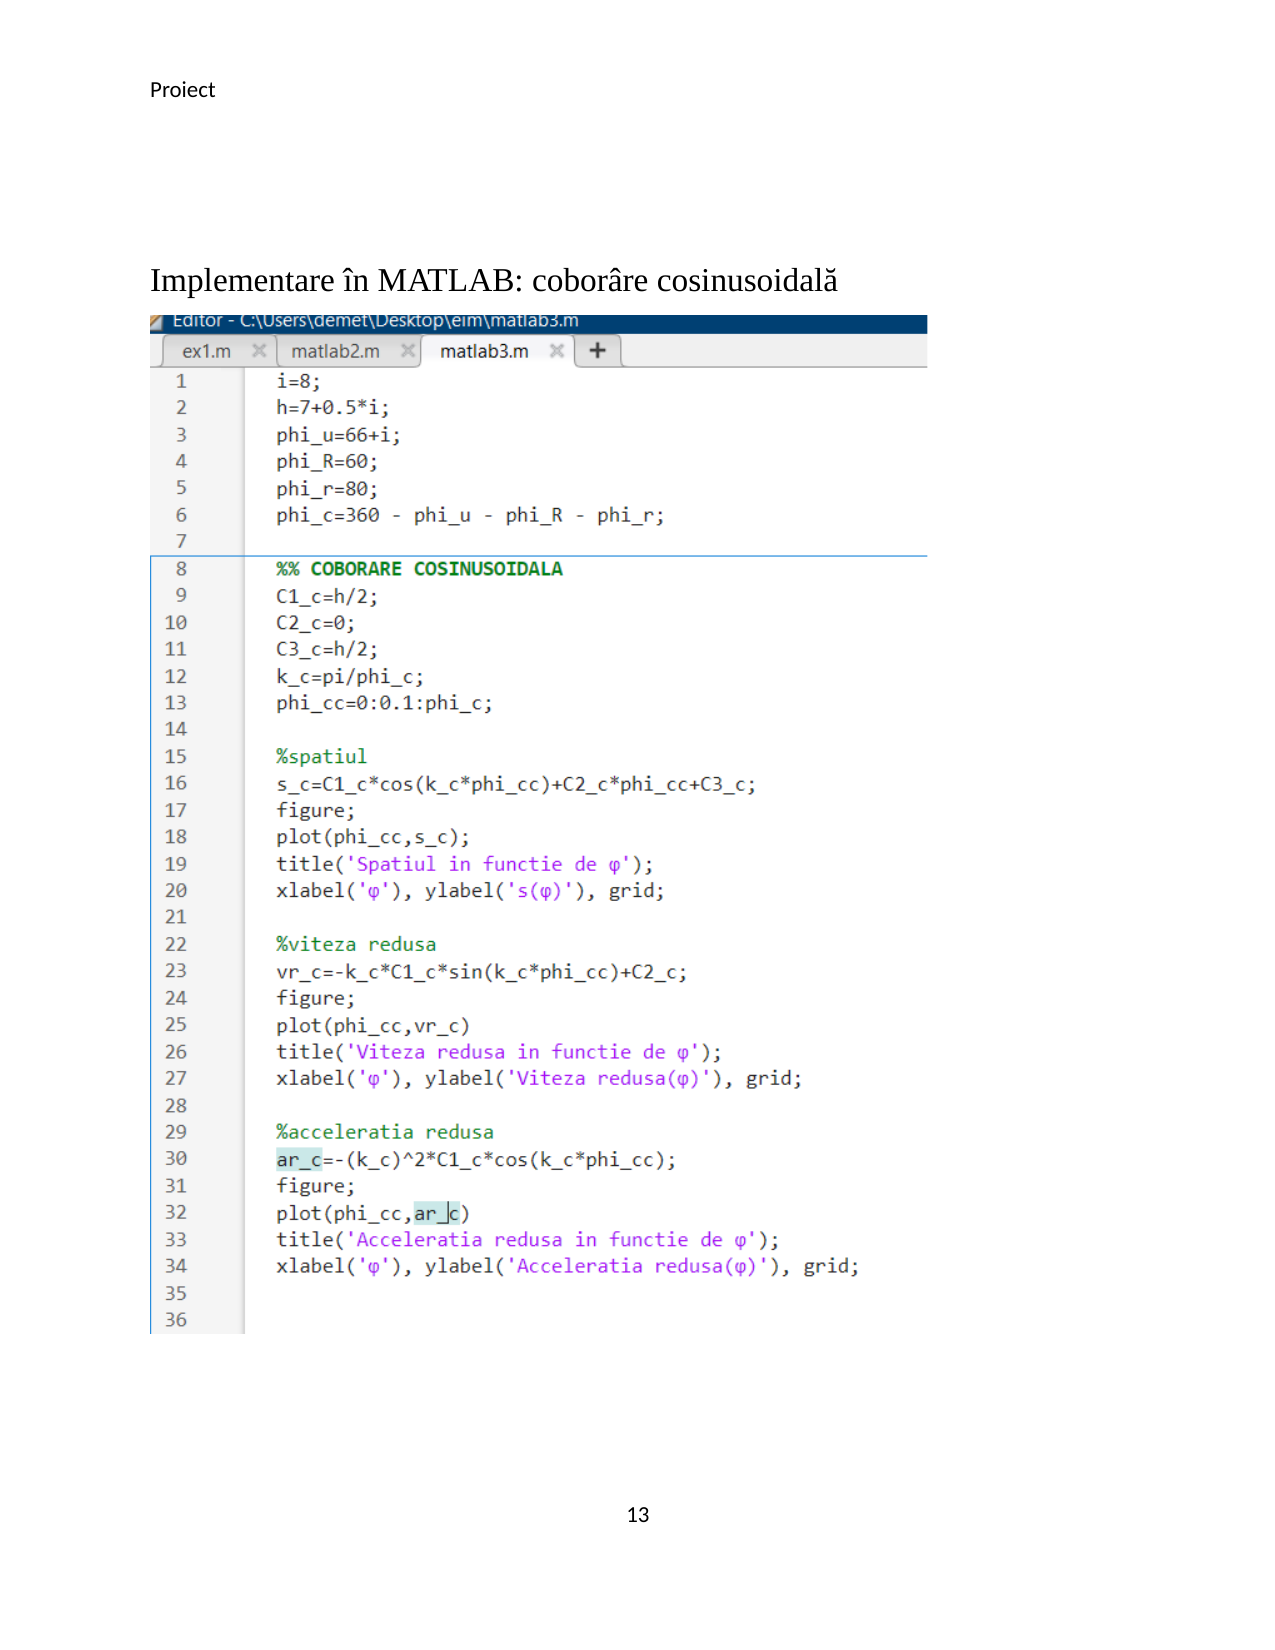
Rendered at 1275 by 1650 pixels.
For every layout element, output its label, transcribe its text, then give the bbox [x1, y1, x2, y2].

text Implementare în MATLAB: coborâre cosinusoidală [150, 260, 1125, 298]
